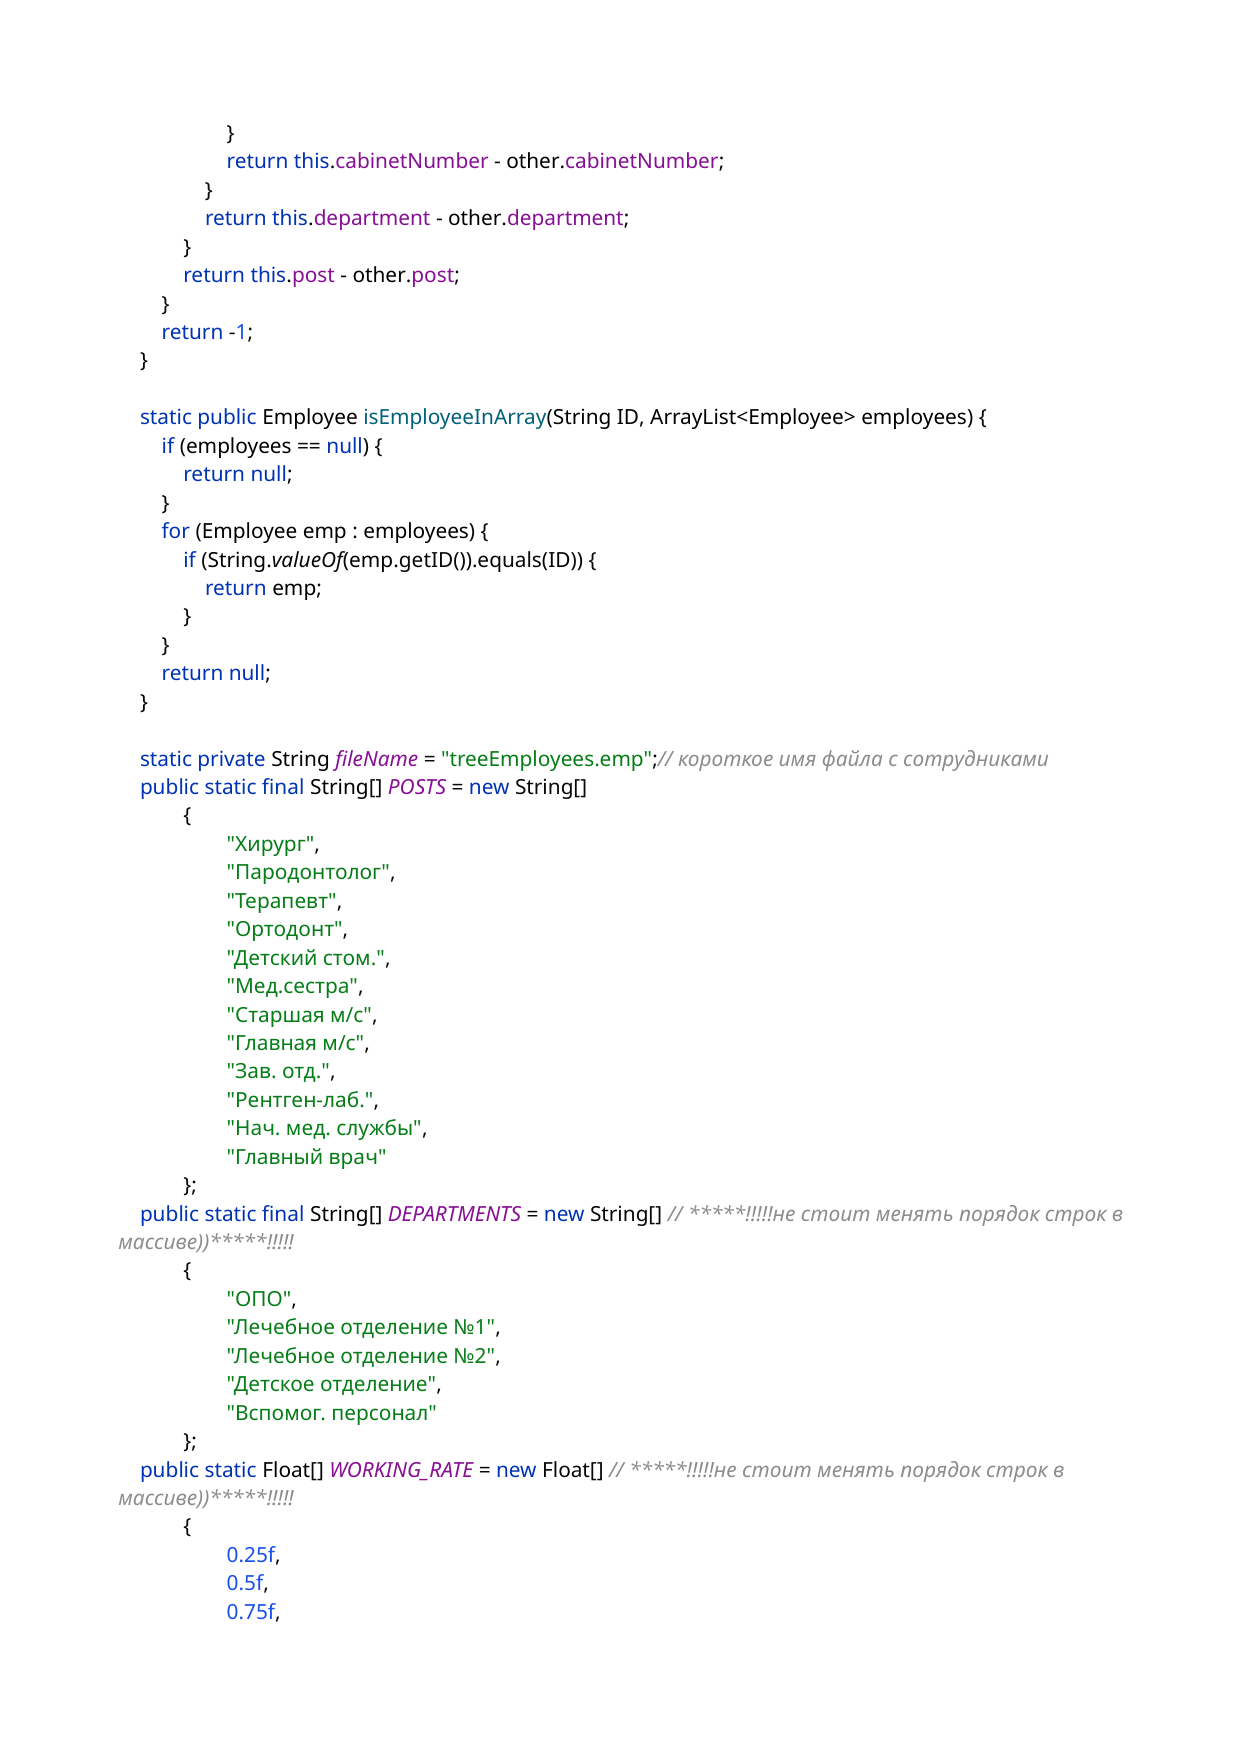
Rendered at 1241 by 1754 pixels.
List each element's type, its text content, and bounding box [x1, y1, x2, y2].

text } return this.cabinetNumber - other.cabinetNumber; } return this.department - other.department; } return this.post - other.post; } return -1; } static public Employee isEmployeeInArray(String ID, ArrayList<Employee> employees) { if (employees == null) { return null; } for (Employee emp : employees) { if (String.valueOf(emp.getID()).equals(ID)) { return emp; } } return null; } static private String fileName = "treeEmployees.emp";// короткое имя файла с сотрудниками public static final String[] POSTS = new String[] { "Хирург", "Пародонтолог", "Терапевт", "Ортодонт", "Детский стом.", "Мед.сестра", "Старшая м/с", "Главная м/с", "Зав. отд.", "Рентген-лаб.", "Нач. мед. службы", "Главный врач" }; public static final String[] DEPARTMENTS = new String[] // *****!!!!!не стоит менять порядок строк в массиве))*****!!!!! { "ОПО", "Лечебное отделение №1", "Лечебное отделение №2", "Детское отделение", "Вспомог. персонал" }; public static Float[] WORKING_RATE = new Float[] // *****!!!!!не стоит менять порядок строк в массиве))*****!!!!! { 0.25f, 0.5f, 0.75f, [118, 118, 1176, 1625]
